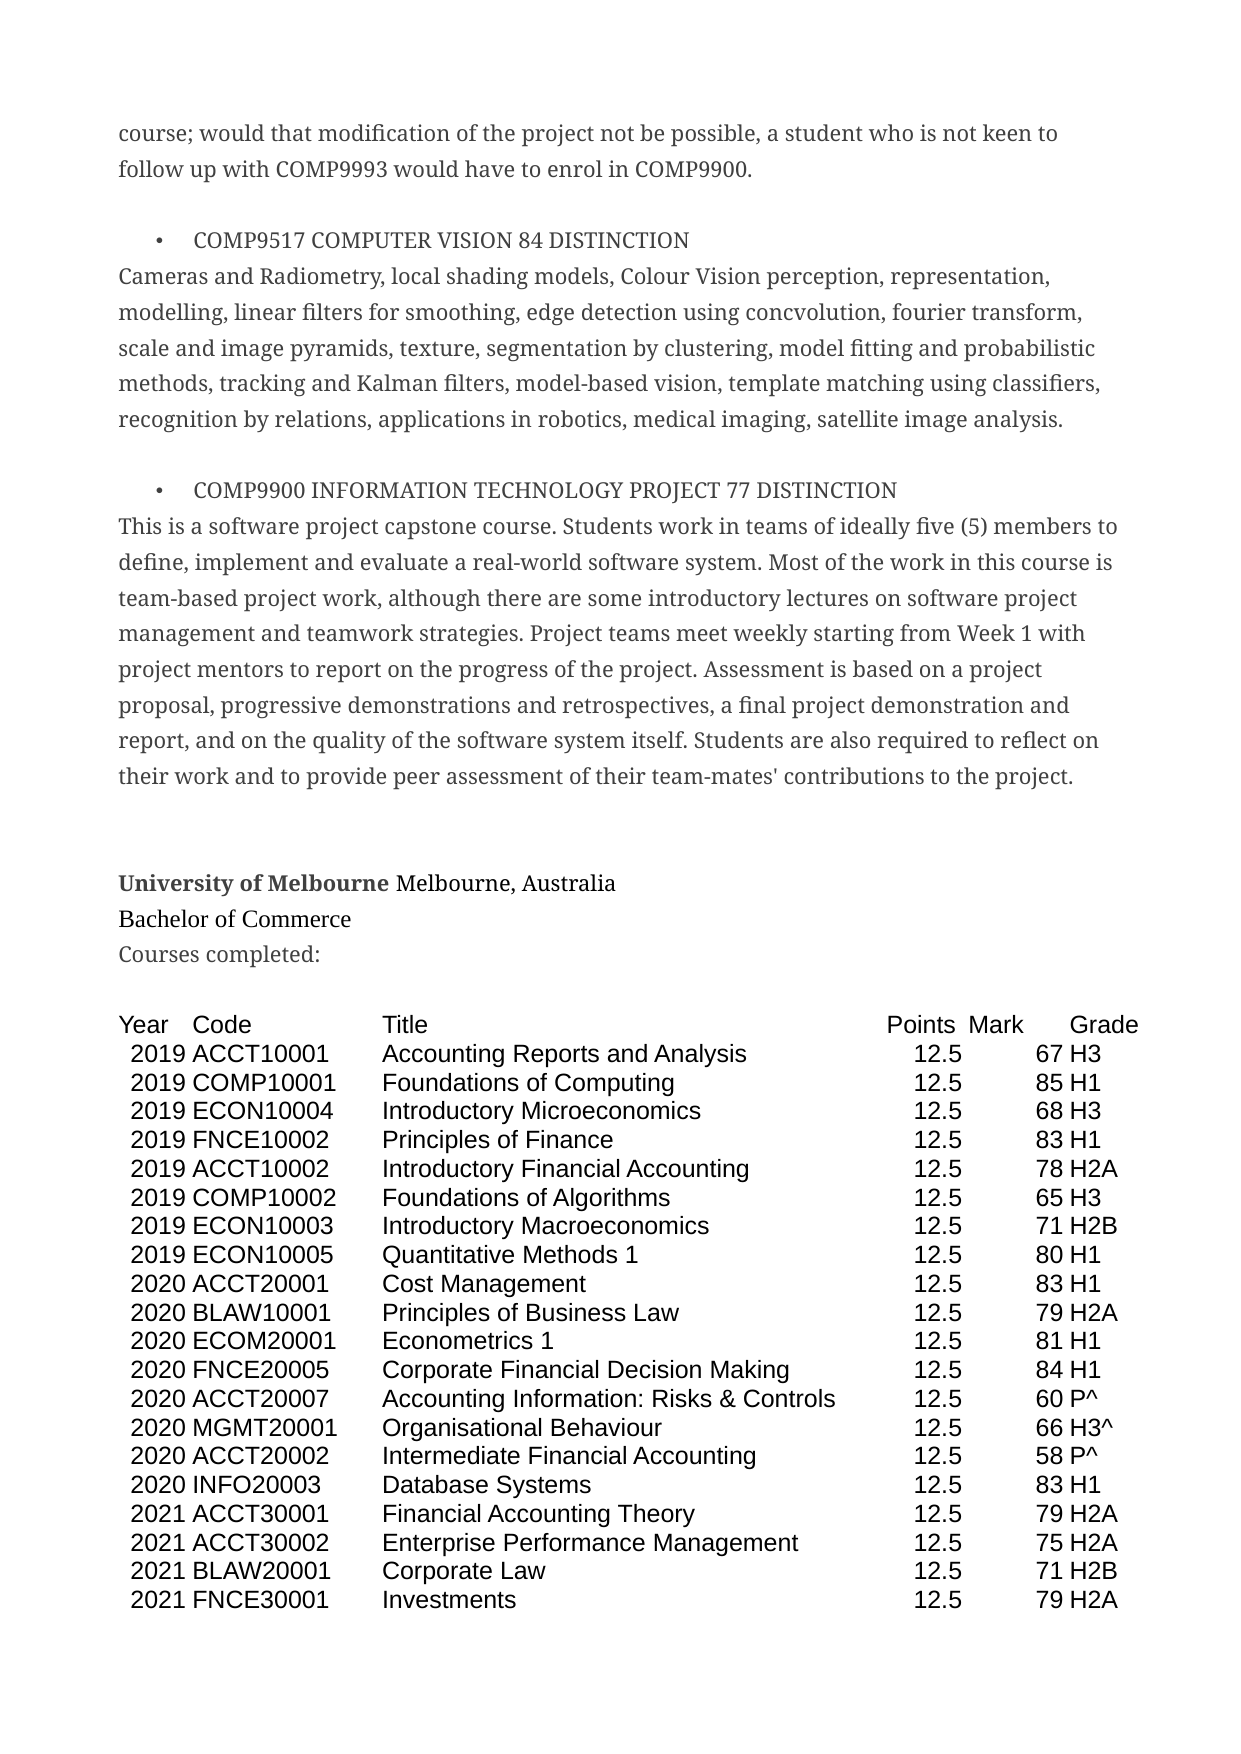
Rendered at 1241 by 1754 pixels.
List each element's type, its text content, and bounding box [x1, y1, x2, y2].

table_cell 2019 [115, 1183, 189, 1211]
table_cell ACCT20002 [189, 1441, 379, 1470]
table_cell 12.5 [883, 1211, 965, 1240]
text University of Melbourne Melbourne, Australia [118, 868, 1122, 898]
table_cell ACCT10001 [189, 1039, 379, 1068]
table_cell 2021 [115, 1499, 189, 1528]
table_cell 12.5 [883, 1269, 965, 1298]
table_cell 12.5 [883, 1413, 965, 1441]
table_cell 68 [965, 1096, 1066, 1125]
table_cell ECON10004 [189, 1096, 379, 1125]
table_header Code [189, 1010, 379, 1039]
table_cell 12.5 [883, 1528, 965, 1556]
table_cell 12.5 [883, 1556, 965, 1585]
list COMP9900 INFORMATION TECHNOLOGY PROJECT 77 DISTINCTION [156, 475, 1122, 505]
table_cell Foundations of Algorithms [379, 1183, 883, 1211]
table_cell 2020 [115, 1269, 189, 1298]
table_cell Organisational Behaviour [379, 1413, 883, 1441]
table_cell 84 [965, 1355, 1066, 1384]
table_cell 83 [965, 1269, 1066, 1298]
table_cell Accounting Reports and Analysis [379, 1039, 883, 1068]
table_cell 12.5 [883, 1039, 965, 1068]
table_cell Econometrics 1 [379, 1326, 883, 1355]
table_cell FNCE10002 [189, 1125, 379, 1154]
table_cell 12.5 [883, 1470, 965, 1499]
table_cell Enterprise Performance Management [379, 1528, 883, 1556]
table_cell 71 [965, 1556, 1066, 1585]
table_cell 2019 [115, 1039, 189, 1068]
text course; would that modification of the project not be possible, a student who is not keen to follow up with COMP9993 would have to enrol in COMP9900. [118, 118, 1122, 184]
table_cell Investments [379, 1585, 883, 1614]
table_cell 2021 [115, 1556, 189, 1585]
table_cell 2019 [115, 1240, 189, 1269]
table_cell Foundations of Computing [379, 1068, 883, 1096]
table_cell 2019 [115, 1068, 189, 1096]
table_cell INFO20003 [189, 1470, 379, 1499]
table_cell 2019 [115, 1154, 189, 1183]
table_cell 58 [965, 1441, 1066, 1470]
table_cell 12.5 [883, 1384, 965, 1413]
table_header Points [883, 1010, 965, 1039]
text Cameras and Radiometry, local shading models, Colour Vision perception, representation, modelling, linear filters for smoothing, edge detection using concvolution, fourier transform, scale and image pyramids, texture, segmentation by clustering, model fitting and probabilistic methods, tracking and Kalman filters, model-based vision, template matching using classifiers, recognition by relations, applications in robotics, medical imaging, satellite image analysis. [118, 261, 1122, 434]
table_cell H3^ [1066, 1413, 1177, 1441]
text This is a software project capstone course. Students work in teams of ideally five (5) members to define, implement and evaluate a real-world software system. Most of the work in this course is team-based project work, although there are some introductory lectures on software project management and teamwork strategies. Project teams meet weekly starting from Week 1 with project mentors to report on the progress of the project. Assessment is based on a project proposal, progressive demonstrations and retrospectives, a final project demonstration and report, and on the quality of the software system itself. Students are also required to reflect on their work and to provide peer assessment of their team-mates' contributions to the project. [118, 511, 1122, 791]
table_cell Introductory Macroeconomics [379, 1211, 883, 1240]
table_cell BLAW10001 [189, 1298, 379, 1326]
table_cell 79 [965, 1585, 1066, 1614]
table_cell Principles of Business Law [379, 1298, 883, 1326]
table_cell 12.5 [883, 1183, 965, 1211]
table_cell Quantitative Methods 1 [379, 1240, 883, 1269]
table_header Grade [1066, 1010, 1177, 1039]
table_cell H1 [1066, 1125, 1177, 1154]
table_cell ECON10005 [189, 1240, 379, 1269]
table_cell 83 [965, 1470, 1066, 1499]
table_cell H1 [1066, 1355, 1177, 1384]
table_cell ECOM20001 [189, 1326, 379, 1355]
table_cell ACCT10002 [189, 1154, 379, 1183]
table_cell Corporate Financial Decision Making [379, 1355, 883, 1384]
table_cell Principles of Finance [379, 1125, 883, 1154]
table_cell P^ [1066, 1441, 1177, 1470]
table_cell 60 [965, 1384, 1066, 1413]
table_cell 12.5 [883, 1298, 965, 1326]
table_cell 80 [965, 1240, 1066, 1269]
table_cell 12.5 [883, 1240, 965, 1269]
table_cell 75 [965, 1528, 1066, 1556]
table_cell H1 [1066, 1240, 1177, 1269]
table_cell H2A [1066, 1499, 1177, 1528]
table_header Mark [965, 1010, 1066, 1039]
table_cell 78 [965, 1154, 1066, 1183]
table_cell 85 [965, 1068, 1066, 1096]
table_cell Introductory Financial Accounting [379, 1154, 883, 1183]
table_cell FNCE20005 [189, 1355, 379, 1384]
table_cell H2A [1066, 1298, 1177, 1326]
table_cell Cost Management [379, 1269, 883, 1298]
table_cell 2019 [115, 1211, 189, 1240]
table_cell Corporate Law [379, 1556, 883, 1585]
table_cell Financial Accounting Theory [379, 1499, 883, 1528]
table_cell 12.5 [883, 1326, 965, 1355]
table_cell H3 [1066, 1096, 1177, 1125]
text Bachelor of Commerce [118, 904, 1122, 933]
table_cell 81 [965, 1326, 1066, 1355]
table_cell H2A [1066, 1528, 1177, 1556]
table_cell FNCE30001 [189, 1585, 379, 1614]
table_cell H1 [1066, 1326, 1177, 1355]
table_cell 2020 [115, 1326, 189, 1355]
table_cell 12.5 [883, 1068, 965, 1096]
table_cell H1 [1066, 1068, 1177, 1096]
table_cell H3 [1066, 1039, 1177, 1068]
table_cell Accounting Information: Risks & Controls [379, 1384, 883, 1413]
table_cell 67 [965, 1039, 1066, 1068]
table_cell ACCT20007 [189, 1384, 379, 1413]
list COMP9517 COMPUTER VISION 84 DISTINCTION [156, 225, 1122, 255]
table_cell H2A [1066, 1585, 1177, 1614]
table_cell ECON10003 [189, 1211, 379, 1240]
table_cell 2019 [115, 1125, 189, 1154]
table_cell 12.5 [883, 1154, 965, 1183]
table_cell H2A [1066, 1154, 1177, 1183]
table_cell COMP10002 [189, 1183, 379, 1211]
table_cell 2021 [115, 1528, 189, 1556]
table_cell 12.5 [883, 1499, 965, 1528]
table_cell ACCT20001 [189, 1269, 379, 1298]
table_cell H2B [1066, 1556, 1177, 1585]
table_header Year [115, 1010, 189, 1039]
table_cell BLAW20001 [189, 1556, 379, 1585]
table_cell H2B [1066, 1211, 1177, 1240]
table_cell 12.5 [883, 1585, 965, 1614]
table_cell COMP10001 [189, 1068, 379, 1096]
table_cell 12.5 [883, 1441, 965, 1470]
table_cell 2020 [115, 1413, 189, 1441]
table_cell 66 [965, 1413, 1066, 1441]
table_cell 79 [965, 1499, 1066, 1528]
table_cell MGMT20001 [189, 1413, 379, 1441]
table_cell H1 [1066, 1470, 1177, 1499]
table_cell P^ [1066, 1384, 1177, 1413]
table_cell 83 [965, 1125, 1066, 1154]
table_cell 12.5 [883, 1125, 965, 1154]
table_cell 12.5 [883, 1355, 965, 1384]
table_cell 2020 [115, 1355, 189, 1384]
table_cell Intermediate Financial Accounting [379, 1441, 883, 1470]
text Courses completed: [118, 939, 1122, 968]
table_cell Database Systems [379, 1470, 883, 1499]
table_cell 71 [965, 1211, 1066, 1240]
table_cell ACCT30002 [189, 1528, 379, 1556]
table_cell H3 [1066, 1183, 1177, 1211]
table_cell Introductory Microeconomics [379, 1096, 883, 1125]
table_cell 12.5 [883, 1096, 965, 1125]
table_cell H1 [1066, 1269, 1177, 1298]
table_cell 65 [965, 1183, 1066, 1211]
table_cell ACCT30001 [189, 1499, 379, 1528]
table_cell 2020 [115, 1384, 189, 1413]
table_cell 79 [965, 1298, 1066, 1326]
table_cell 2020 [115, 1470, 189, 1499]
table_header Title [379, 1010, 883, 1039]
table_cell 2020 [115, 1441, 189, 1470]
table_cell 2021 [115, 1585, 189, 1614]
table_cell 2020 [115, 1298, 189, 1326]
table_cell 2019 [115, 1096, 189, 1125]
